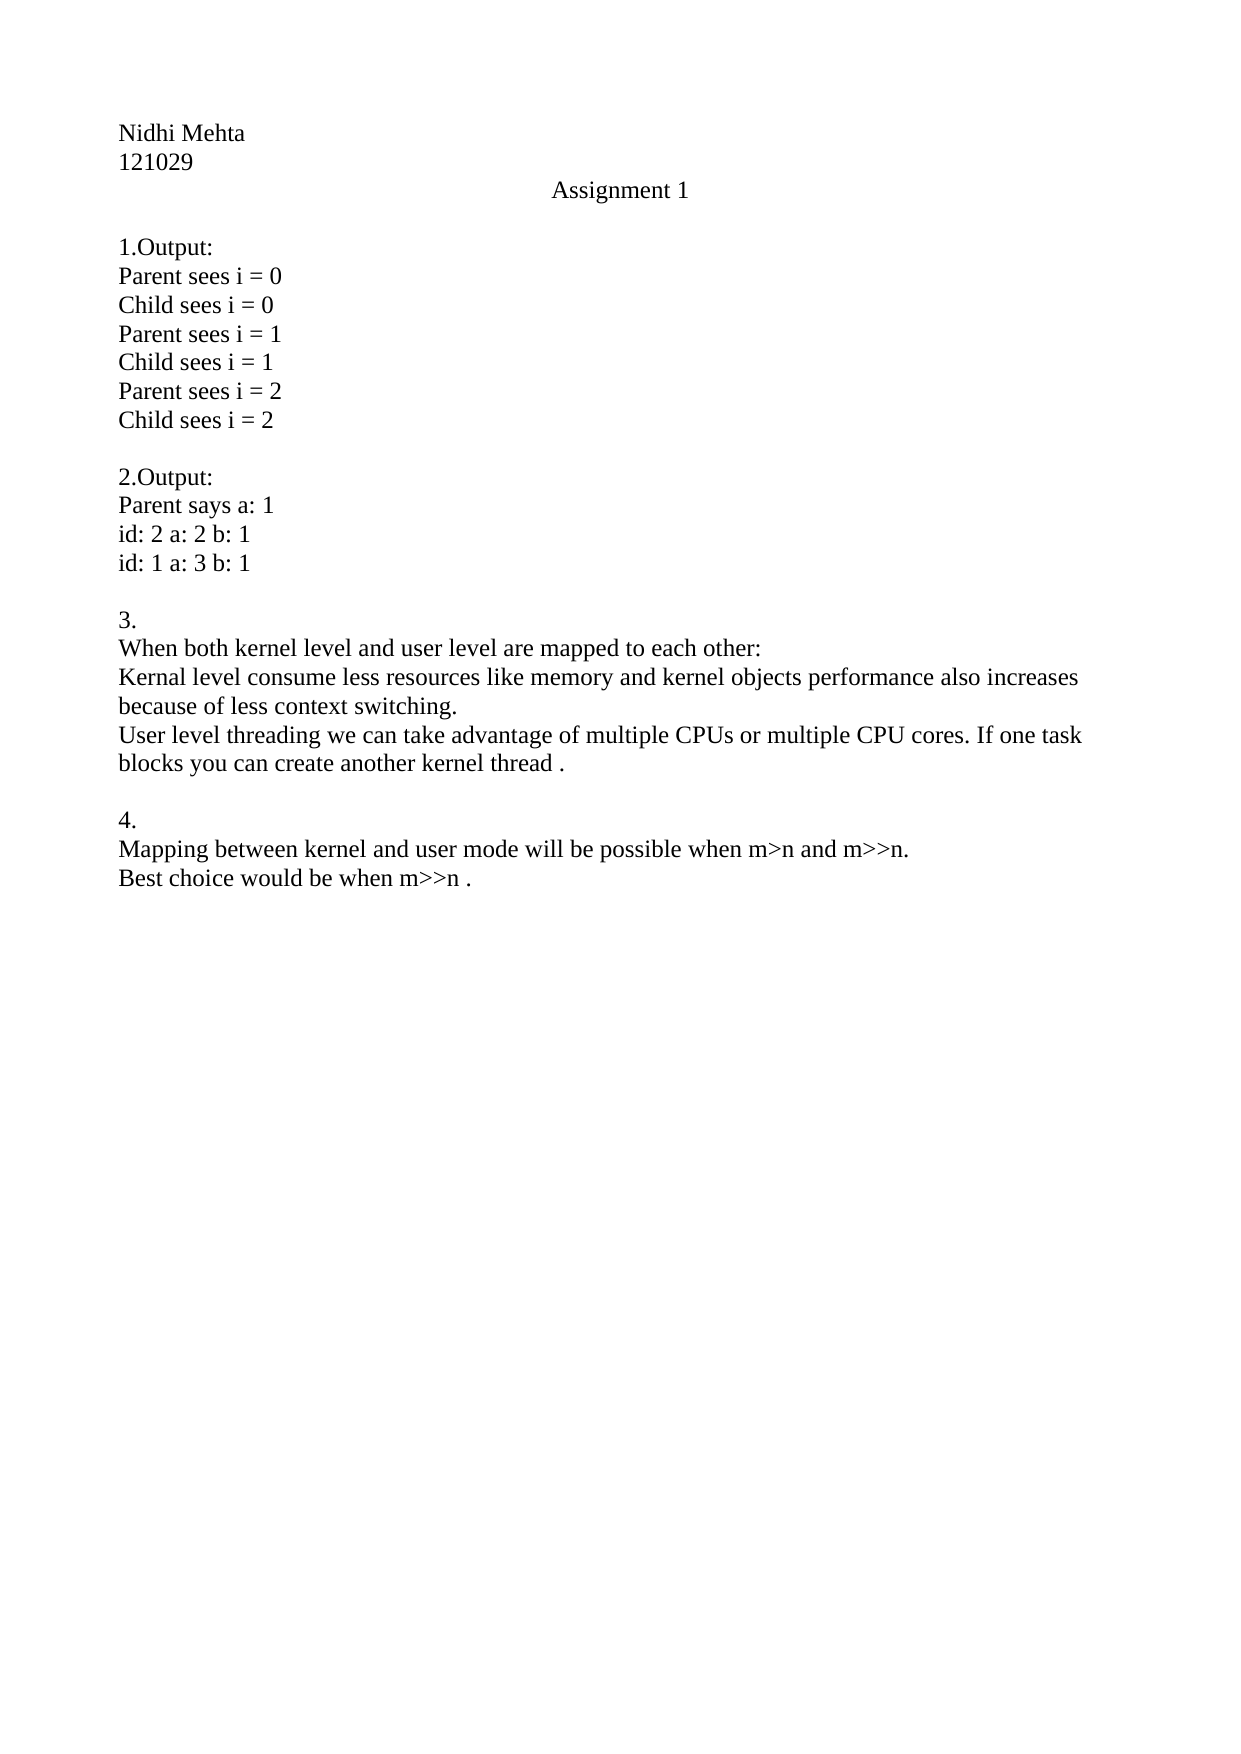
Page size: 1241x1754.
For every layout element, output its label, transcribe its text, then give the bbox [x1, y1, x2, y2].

text Nidhi Mehta [118, 118, 1122, 147]
text 121029 [118, 147, 1122, 176]
text Child sees i = 2 [118, 405, 1122, 434]
text id: 2 a: 2 b: 1 [118, 519, 1122, 548]
text 3. [118, 605, 1122, 633]
text 4. [118, 805, 1122, 834]
text Child sees i = 1 [118, 347, 1122, 376]
text 2.Output: [118, 462, 1122, 490]
text User level threading we can take advantage of multiple CPUs or multiple CPU cores. If one task blocks you can create another kernel thread . [118, 720, 1122, 777]
text Parent sees i = 1 [118, 319, 1122, 347]
text Child sees i = 0 [118, 290, 1122, 319]
text Parent says a: 1 [118, 490, 1122, 519]
text Assignment 1 [118, 176, 1122, 204]
text 1.Output: [118, 232, 1122, 261]
text When both kernel level and user level are mapped to each other: [118, 633, 1122, 662]
text Best choice would be when m>>n . [118, 863, 1122, 891]
text Kernal level consume less resources like memory and kernel objects performance also increases because of less context switching. [118, 662, 1122, 720]
text Parent sees i = 0 [118, 261, 1122, 290]
text Parent sees i = 2 [118, 376, 1122, 405]
text Mapping between kernel and user mode will be possible when m>n and m>>n. [118, 834, 1122, 863]
text id: 1 a: 3 b: 1 [118, 548, 1122, 577]
